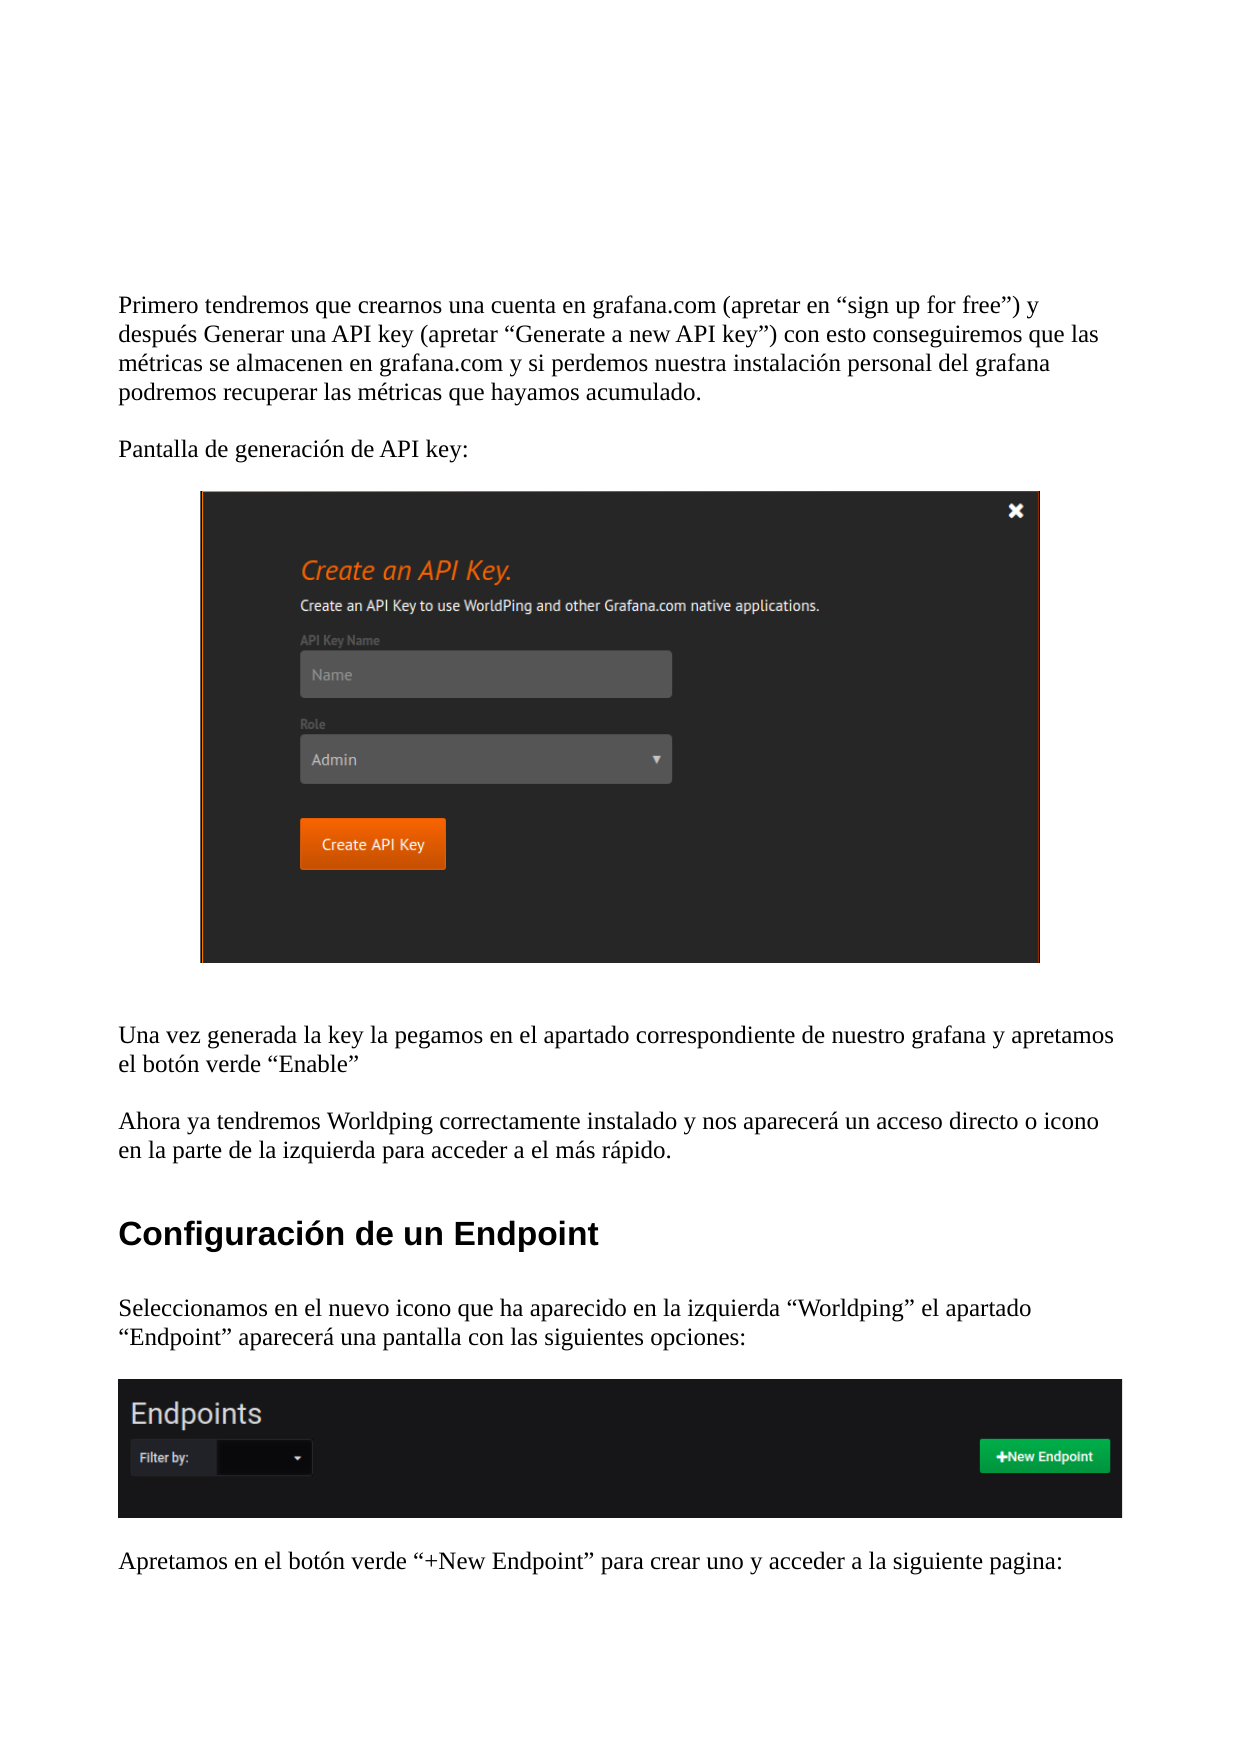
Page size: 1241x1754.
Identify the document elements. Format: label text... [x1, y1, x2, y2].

text Pantalla de generación de API key: [118, 434, 1122, 463]
text Apretamos en el botón verde “+New Endpoint” para crear uno y acceder a la siguiente pagina: [118, 1546, 1122, 1575]
text Seleccionamos en el nuevo icono que ha aparecido en la izquierda “Worldping” el apartado “Endpoint” aparecerá una pantalla con las siguientes opciones: [118, 1293, 1122, 1351]
picture [118, 1379, 1123, 1518]
picture [200, 491, 1040, 963]
text Primero tendremos que crearnos una cuenta en grafana.com (apretar en “sign up for free”) y después Generar una API key (apretar “Generate a new API key”) con esto conseguiremos que las métricas se almacenen en grafana.com y si perdemos nuestra instalación personal del grafana podremos recuperar las métricas que hayamos acumulado. [118, 291, 1122, 406]
text Una vez generada la key la pegamos en el apartado correspondiente de nuestro grafana y apretamos el botón verde “Enable” [118, 1020, 1122, 1078]
subtitle Configuración de un Endpoint [118, 1213, 1122, 1252]
text Ahora ya tendremos Worldping correctamente instalado y nos aparecerá un acceso directo o icono en la parte de la izquierda para acceder a el más rápido. [118, 1106, 1122, 1164]
